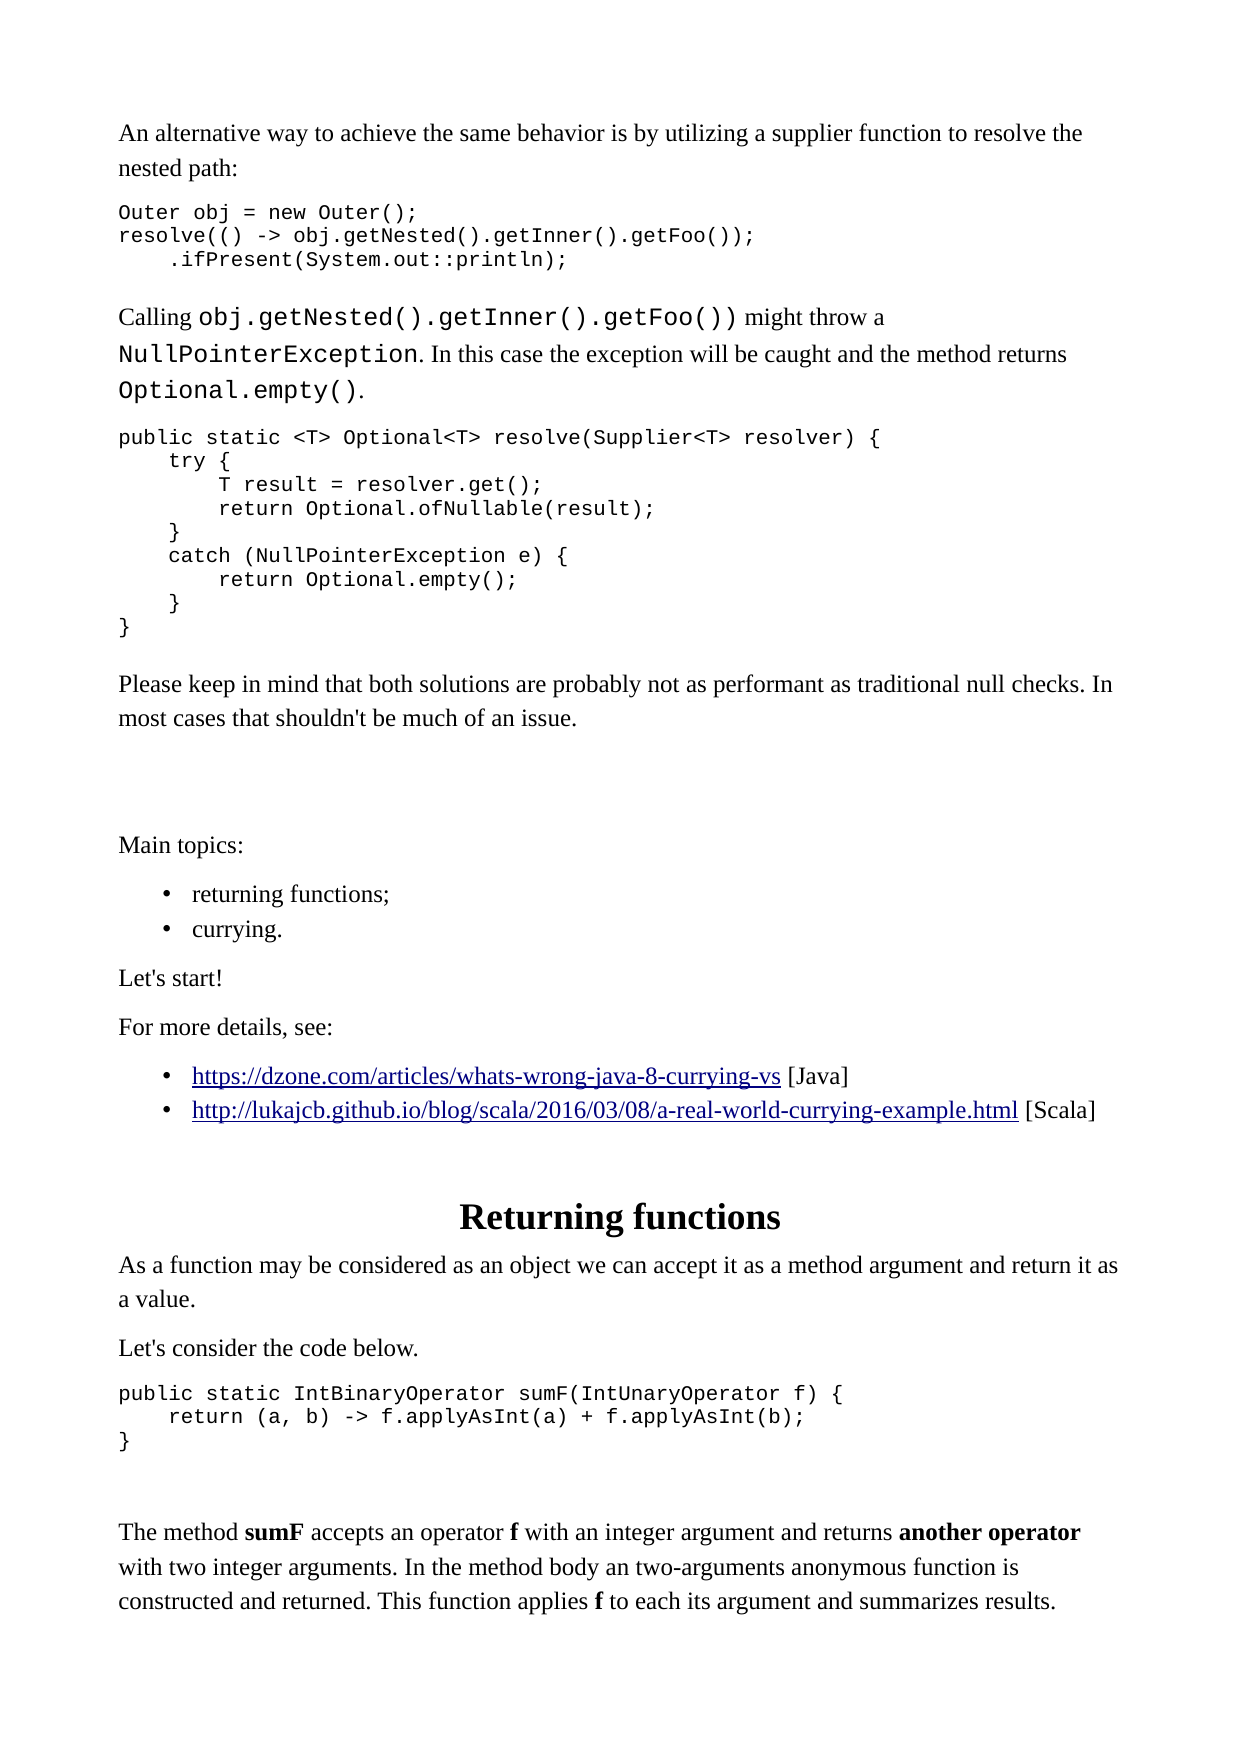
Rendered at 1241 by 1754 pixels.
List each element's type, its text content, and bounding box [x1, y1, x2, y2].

text } [118, 592, 1122, 616]
text return Optional.ofNullable(result); [118, 498, 1122, 521]
text An alternative way to achieve the same behavior is by utilizing a supplier function to resolve the nested path: [118, 118, 1122, 181]
list returning functions; [162, 879, 1122, 908]
text As a function may be considered as an object we can accept it as a method argument and return it as a value. [118, 1250, 1122, 1313]
text resolve(() -> obj.getNested().getInner().getFoo()); [118, 225, 1122, 249]
text public static IntBinaryOperator sumF(IntUnaryOperator f) { [118, 1382, 1122, 1406]
text T result = resolver.get(); [118, 474, 1122, 498]
list currying. [162, 914, 1122, 943]
text Calling obj.getNested().getInner().getFoo()) might throw a NullPointerException. In this case the exception will be caught and the method returns Optional.empty(). [118, 302, 1122, 406]
text .ifPresent(System.out::println); [118, 249, 1122, 273]
text return Optional.empty(); [118, 569, 1122, 592]
text catch (NullPointerException e) { [118, 545, 1122, 569]
text Main topics: [118, 830, 1122, 859]
text } [118, 521, 1122, 545]
text Outer obj = new Outer(); [118, 202, 1122, 225]
text Let's start! [118, 963, 1122, 992]
text Please keep in mind that both solutions are probably not as performant as traditional null checks. In most cases that shouldn't be much of an issue. [118, 669, 1122, 732]
text return (a, b) -> f.applyAsInt(a) + f.applyAsInt(b); [118, 1406, 1122, 1430]
list http://lukajcb.github.io/blog/scala/2016/03/08/a-real-world-currying-example.html [Scala] [162, 1096, 1122, 1124]
text } [118, 616, 1122, 639]
list https://dzone.com/articles/whats-wrong-java-8-currying-vs [Java] [162, 1061, 1122, 1090]
text try { [118, 450, 1122, 474]
text The method sumF accepts an operator f with an integer argument and returns another operator with two integer arguments. In the method body an two-arguments anonymous function is constructed and returned. This function applies f to each its argument and summarizes results. [118, 1517, 1122, 1615]
text Let's consider the code below. [118, 1333, 1122, 1362]
subtitle Returning functions [118, 1194, 1122, 1237]
text For more details, see: [118, 1012, 1122, 1041]
text } [118, 1430, 1122, 1453]
text public static <T> Optional<T> resolve(Supplier<T> resolver) { [118, 427, 1122, 450]
